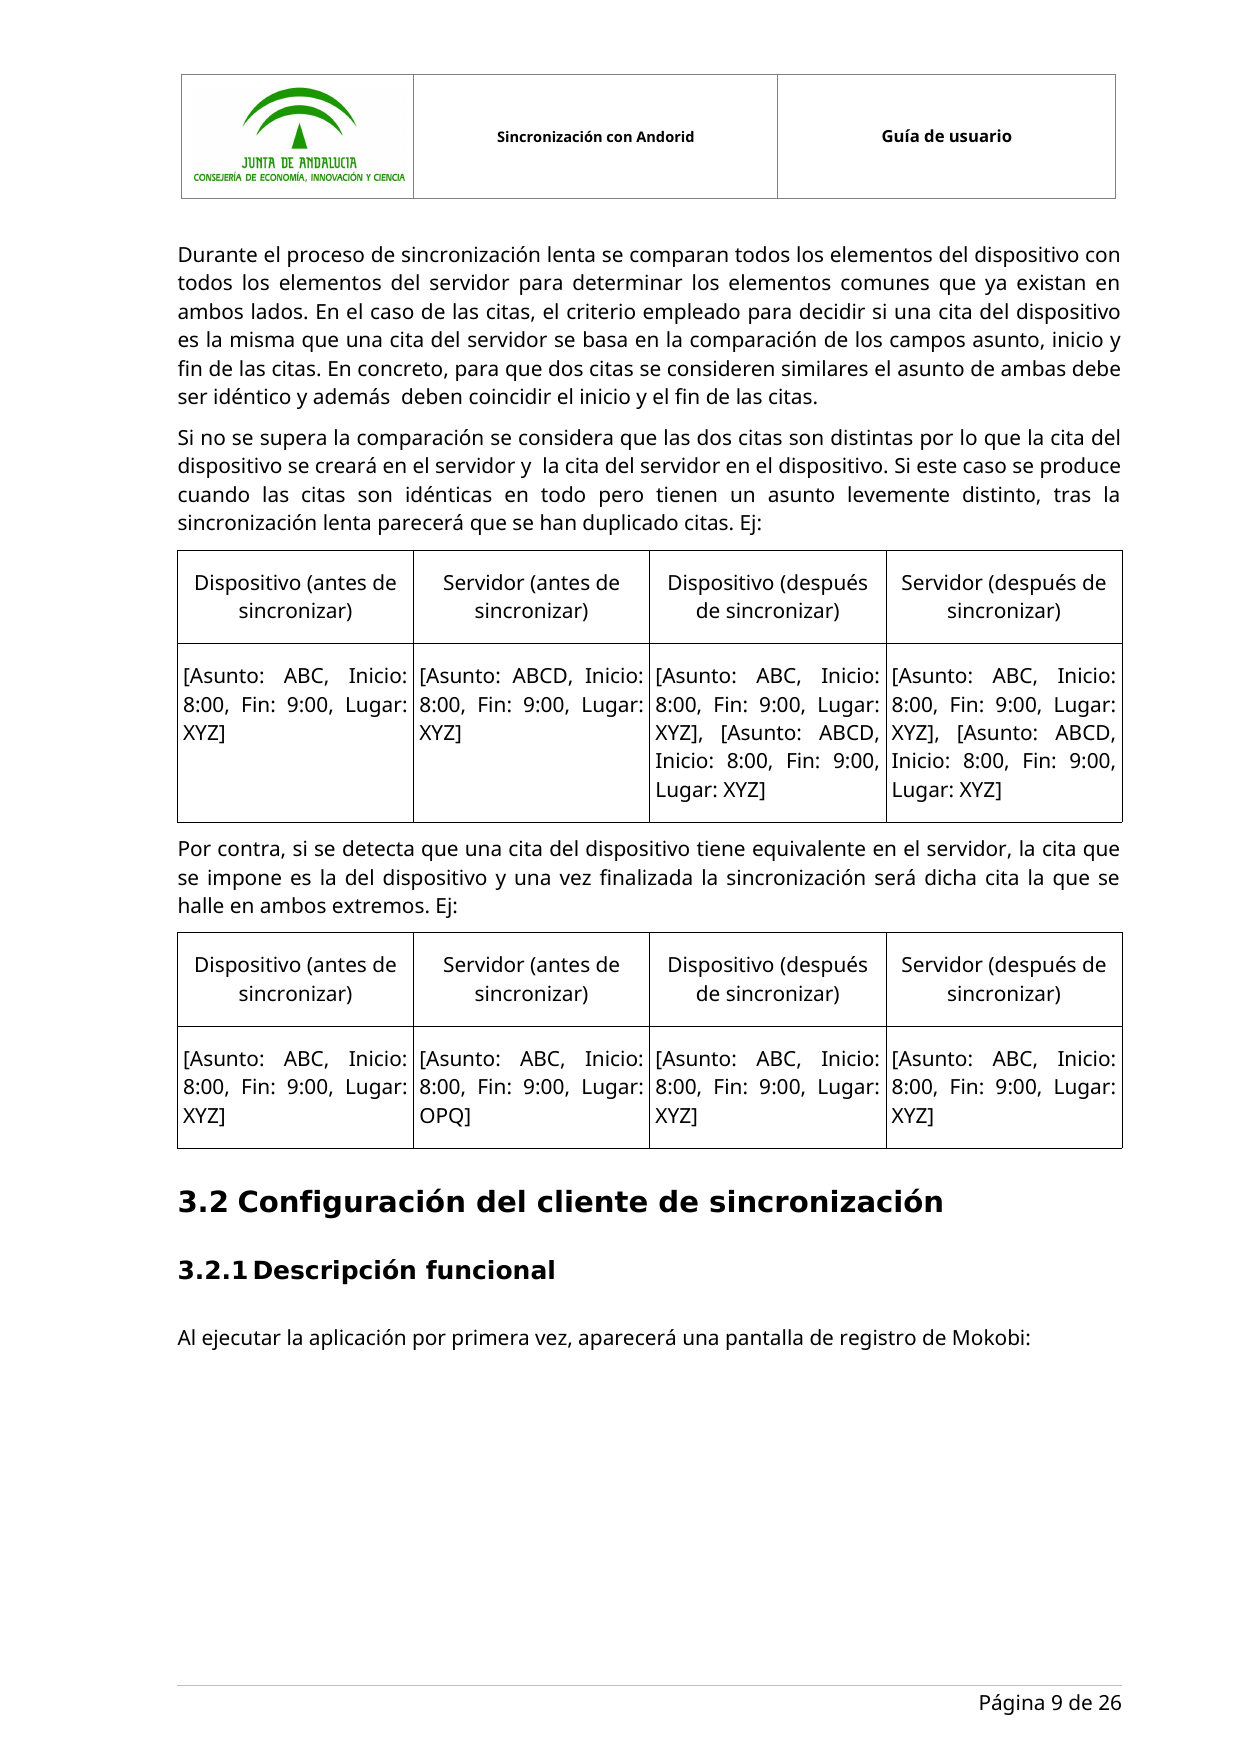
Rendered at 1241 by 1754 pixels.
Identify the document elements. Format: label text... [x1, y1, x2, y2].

table_cell [Asunto: ABC, Inicio: 8:00, Fin: 9:00, Lugar: XYZ], [Asunto: ABCD, Inicio: 8:00, Fin: 9:00, Lugar: XYZ] [650, 644, 886, 822]
table_header Servidor (antes de sincronizar) [414, 551, 649, 643]
table_header Servidor (antes de sincronizar) [414, 933, 649, 1026]
table_header Servidor (después de sincronizar) [887, 933, 1122, 1026]
table_header Dispositivo (antes de sincronizar) [178, 933, 413, 1026]
table_cell [Asunto: ABC, Inicio: 8:00, Fin: 9:00, Lugar: OPQ] [414, 1027, 649, 1147]
text Al ejecutar la aplicación por primera vez, aparecerá una pantalla de registro de Mokobi: [177, 1323, 1122, 1352]
text Por contra, si se detecta que una cita del dispositivo tiene equivalente en el servidor, la cita que se impone es la del dispositivo y una vez finalizada la sincronización será dicha cita la que se halle en ambos extremos. Ej: [177, 834, 1122, 919]
table_cell [Asunto: ABC, Inicio: 8:00, Fin: 9:00, Lugar: XYZ] [178, 644, 413, 822]
table_cell [Asunto: ABC, Inicio: 8:00, Fin: 9:00, Lugar: XYZ] [178, 1027, 413, 1147]
table_header Dispositivo (antes de sincronizar) [178, 551, 413, 643]
text Si no se supera la comparación se considera que las dos citas son distintas por lo que la cita del dispositivo se creará en el servidor y la cita del servidor en el dispositivo. Si este caso se produce cuando las citas son idénticas en todo pero tienen un asunto levemente distinto, tras la sincronización lenta parecerá que se han duplicado citas. Ej: [177, 423, 1122, 537]
table_cell [Asunto: ABC, Inicio: 8:00, Fin: 9:00, Lugar: XYZ] [887, 1027, 1122, 1147]
subtitle Configuración del cliente de sincronización [177, 1185, 1122, 1219]
table_cell [Asunto: ABC, Inicio: 8:00, Fin: 9:00, Lugar: XYZ], [Asunto: ABCD, Inicio: 8:00, Fin: 9:00, Lugar: XYZ] [887, 644, 1122, 822]
text Durante el proceso de sincronización lenta se comparan todos los elementos del dispositivo con todos los elementos del servidor para determinar los elementos comunes que ya existan en ambos lados. En el caso de las citas, el criterio empleado para decidir si una cita del dispositivo es la misma que una cita del servidor se basa en la comparación de los campos asunto, inicio y fin de las citas. En concreto, para que dos citas se consideren similares el asunto de ambas debe ser idéntico y además deben coincidir el inicio y el fin de las citas. [177, 240, 1122, 411]
subtitle Descripción funcional [177, 1256, 1122, 1286]
table_header Dispositivo (después de sincronizar) [650, 933, 886, 1026]
table_cell [Asunto: ABCD, Inicio: 8:00, Fin: 9:00, Lugar: XYZ] [414, 644, 649, 822]
table_header Dispositivo (después de sincronizar) [650, 551, 886, 643]
picture [192, 87, 407, 186]
table_header Servidor (después de sincronizar) [887, 551, 1122, 643]
table_cell [Asunto: ABC, Inicio: 8:00, Fin: 9:00, Lugar: XYZ] [650, 1027, 886, 1147]
